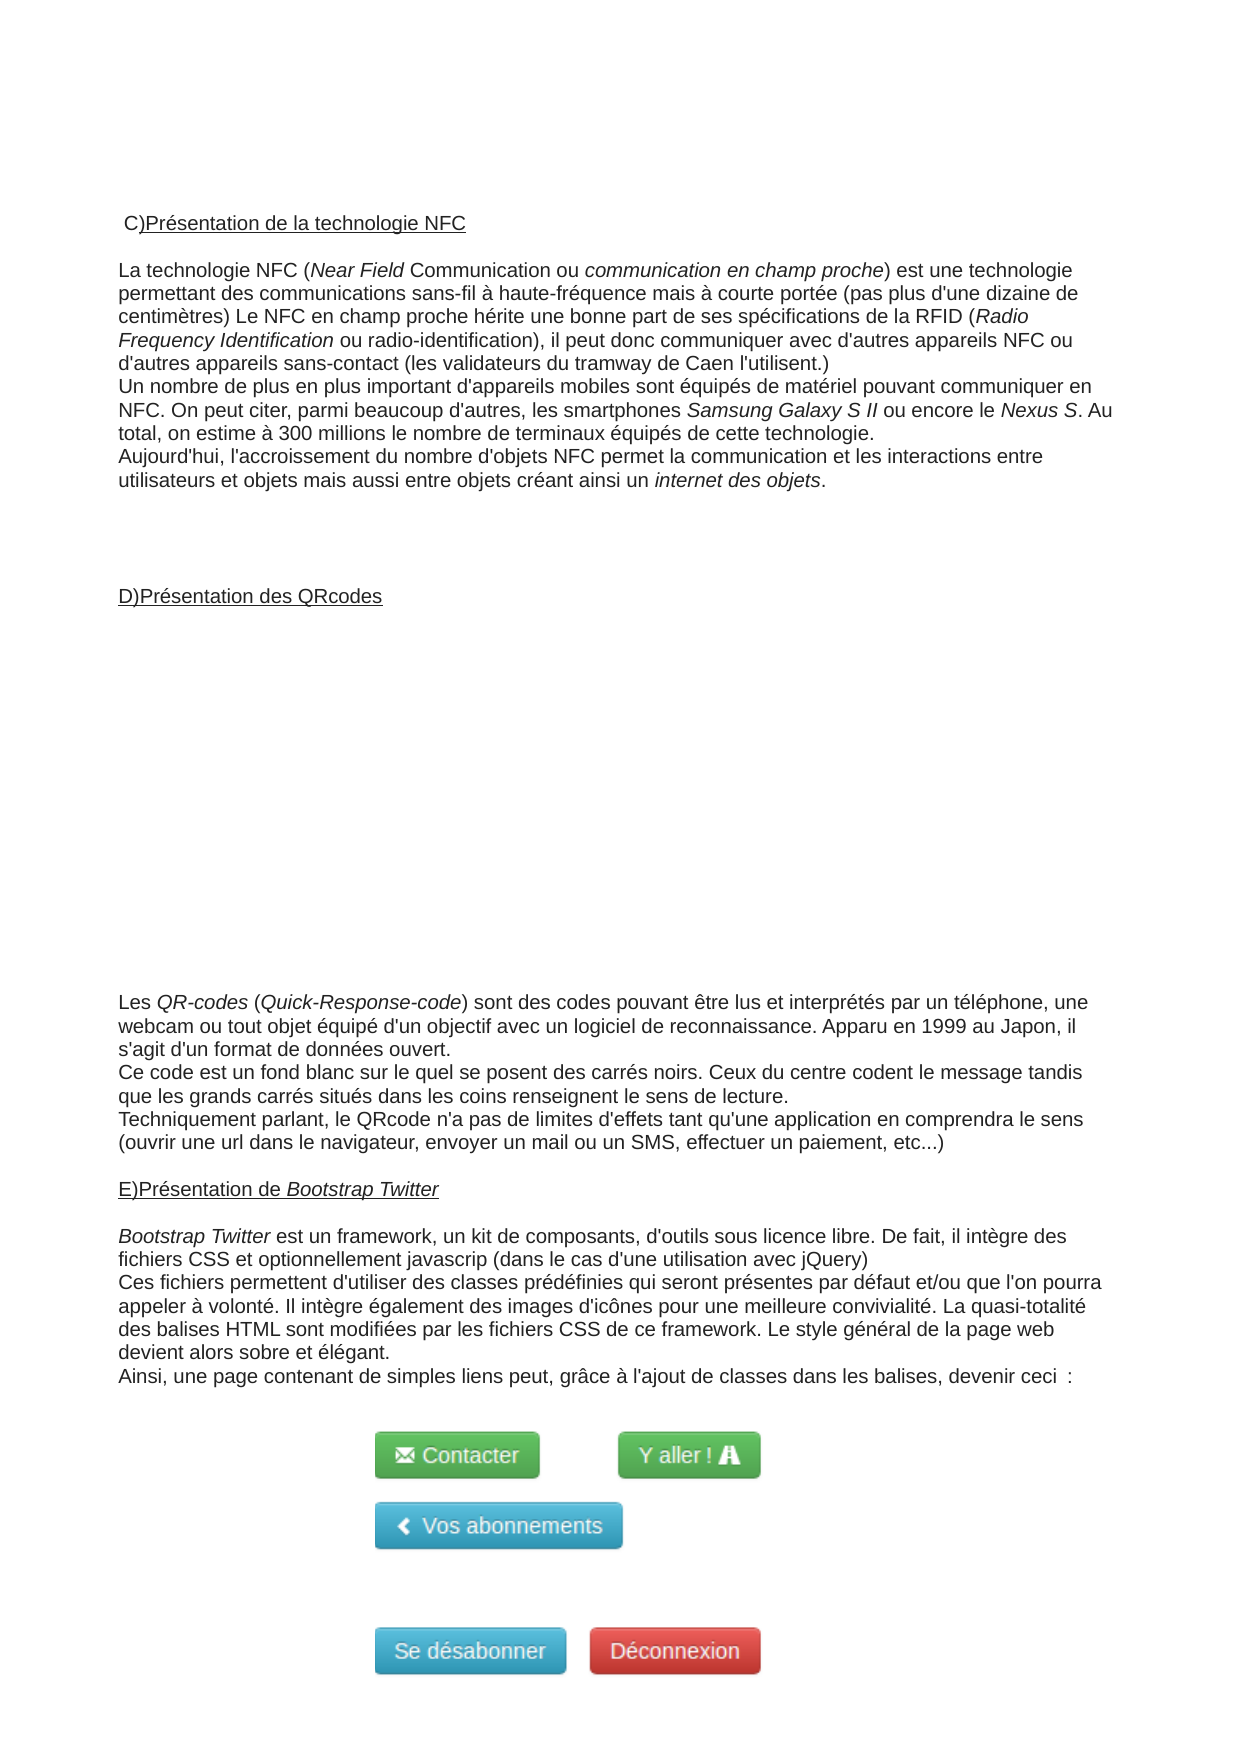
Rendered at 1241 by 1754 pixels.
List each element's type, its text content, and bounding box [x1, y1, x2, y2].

text Les QR-codes (Quick-Response-code) sont des codes pouvant être lus et interprétés par un téléphone, une webcam ou tout objet équipé d'un objectif avec un logiciel de reconnaissance. Apparu en 1999 au Japon, il s'agit d'un format de données ouvert. [118, 991, 1122, 1061]
text Ces fichiers permettent d'utiliser des classes prédéfinies qui seront présentes par défaut et/ou que l'on pourra appeler à volonté. Il intègre également des images d'icônes pour une meilleure convivialité. La quasi-totalité des balises HTML sont modifiées par les fichiers CSS de ce framework. Le style général de la page web devient alors sobre et élégant. [118, 1271, 1122, 1364]
text E)Présentation de Bootstrap Twitter [118, 1177, 1122, 1201]
text Un nombre de plus en plus important d'appareils mobiles sont équipés de matériel pouvant communiquer en NFC. On peut citer, parmi beaucoup d'autres, les smartphones Samsung Galaxy S II ou encore le Nexus S. Au total, on estime à 300 millions le nombre de terminaux équipés de cette technologie. [118, 375, 1122, 445]
text La technologie NFC (Near Field Communication ou communication en champ proche) est une technologie permettant des communications sans-fil à haute-fréquence mais à courte portée (pas plus d'une dizaine de centimètres) Le NFC en champ proche hérite une bonne part de ses spécifications de la RFID (Radio Frequency Identification ou radio-identification), il peut donc communiquer avec d'autres appareils NFC ou d'autres appareils sans-contact (les validateurs du tramway de Caen l'utilisent.) [118, 258, 1122, 375]
text Ce code est un fond blanc sur le quel se posent des carrés noirs. Ceux du centre codent le message tandis que les grands carrés situés dans les coins renseignent le sens de lecture. [118, 1061, 1122, 1107]
text Bootstrap Twitter est un framework, un kit de composants, d'outils sous licence libre. De fait, il intègre des fichiers CSS et optionnellement javascrip (dans le cas d'une utilisation avec jQuery) [118, 1224, 1122, 1271]
text C)Présentation de la technologie NFC [118, 211, 1122, 235]
text Aujourd'hui, l'accroissement du nombre d'objets NFC permet la communication et les interactions entre utilisateurs et objets mais aussi entre objets créant ainsi un internet des objets. [118, 445, 1122, 491]
text D)Présentation des QRcodes [118, 585, 1122, 608]
text Techniquement parlant, le QRcode n'a pas de limites d'effets tant qu'une application en comprendra le sens (ouvrir une url dans le navigateur, envoyer un mail ou un SMS, effectuer un paiement, etc...) [118, 1107, 1122, 1154]
text Ainsi, une page contenant de simples liens peut, grâce à l'ajout de classes dans les balises, devenir ceci : [118, 1364, 1122, 1387]
picture [375, 1410, 866, 1695]
